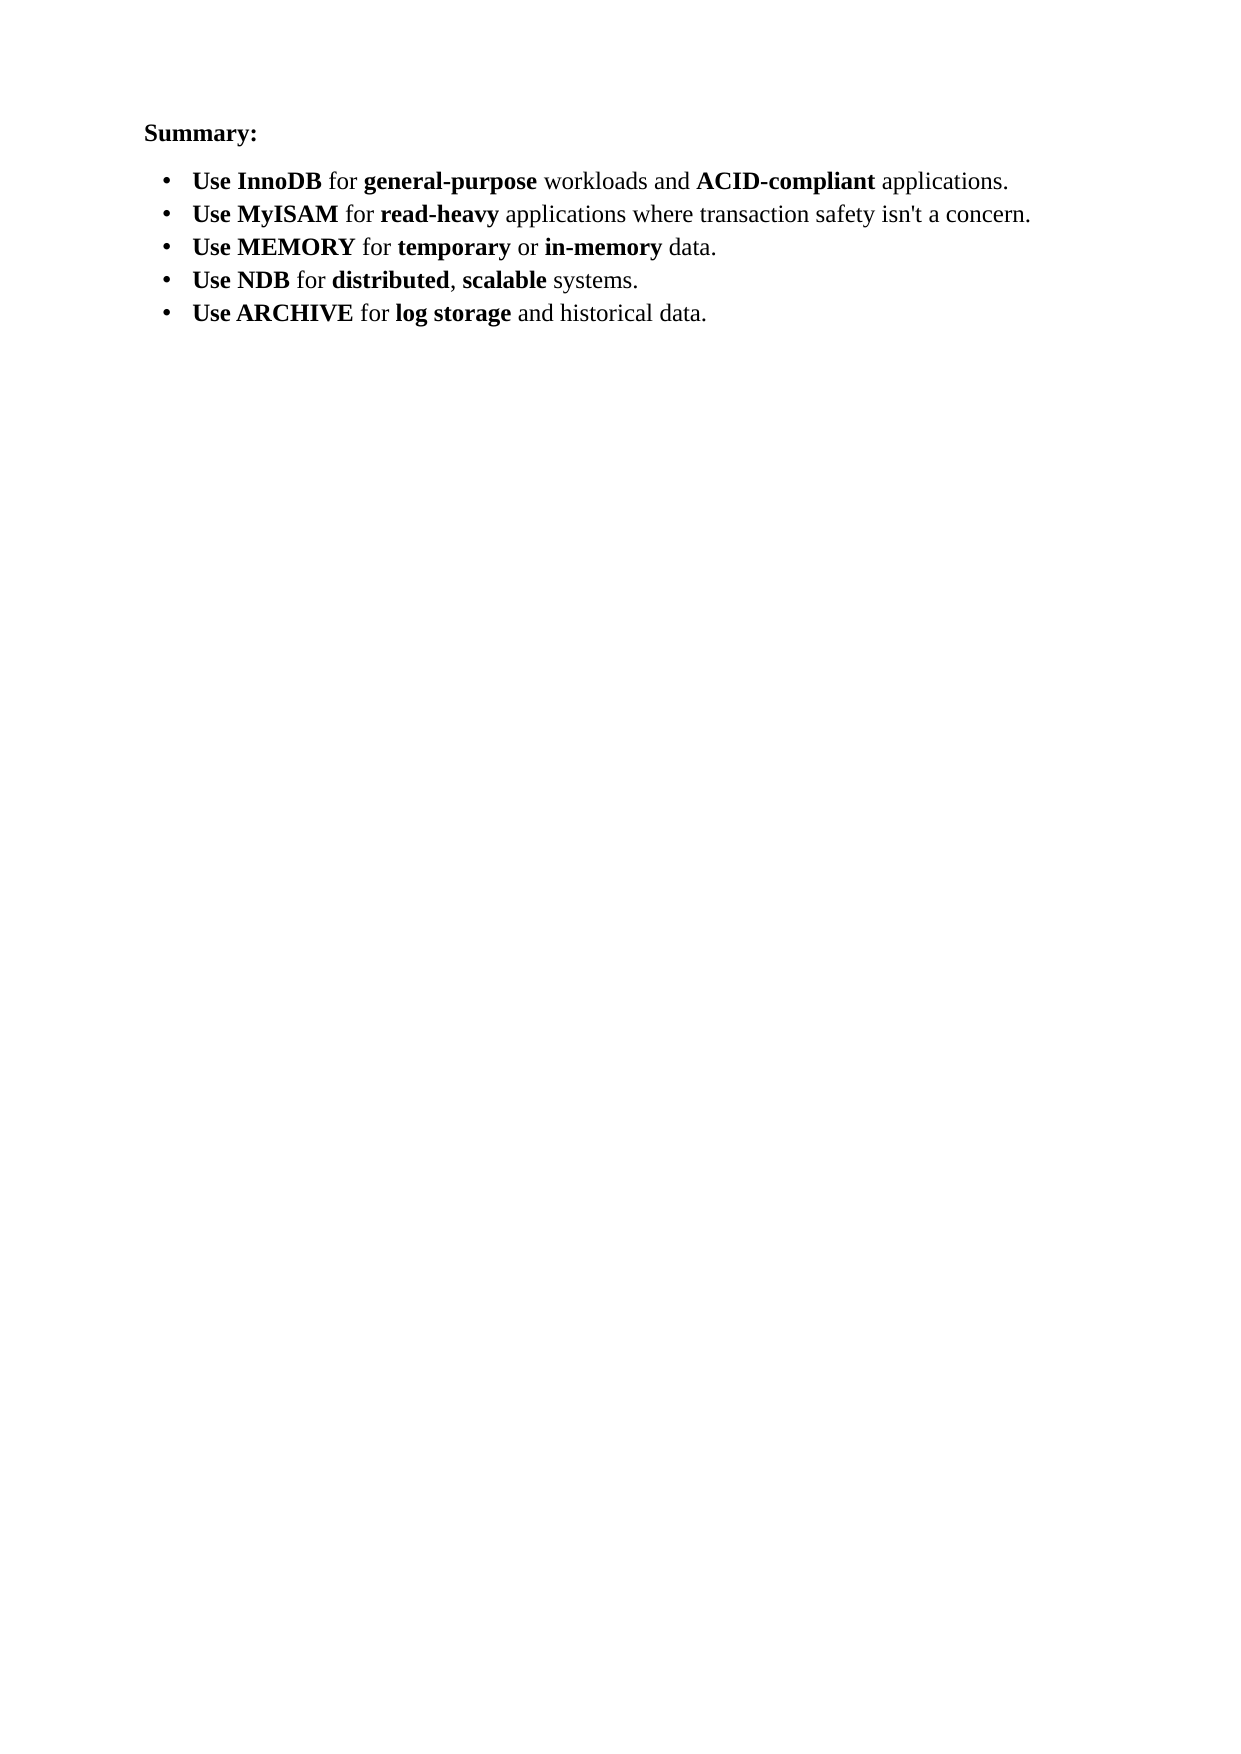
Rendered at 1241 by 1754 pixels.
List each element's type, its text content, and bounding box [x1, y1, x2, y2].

text 📌 Summary: [118, 118, 1122, 147]
list Use MyISAM for read-heavy applications where transaction safety isn't a concern. [162, 199, 1122, 227]
list Use InnoDB for general-purpose workloads and ACID-compliant applications. [162, 166, 1122, 194]
list Use NDB for distributed, scalable systems. [162, 265, 1122, 293]
list Use ARCHIVE for log storage and historical data. [162, 298, 1122, 327]
list Use MEMORY for temporary or in-memory data. [162, 232, 1122, 261]
